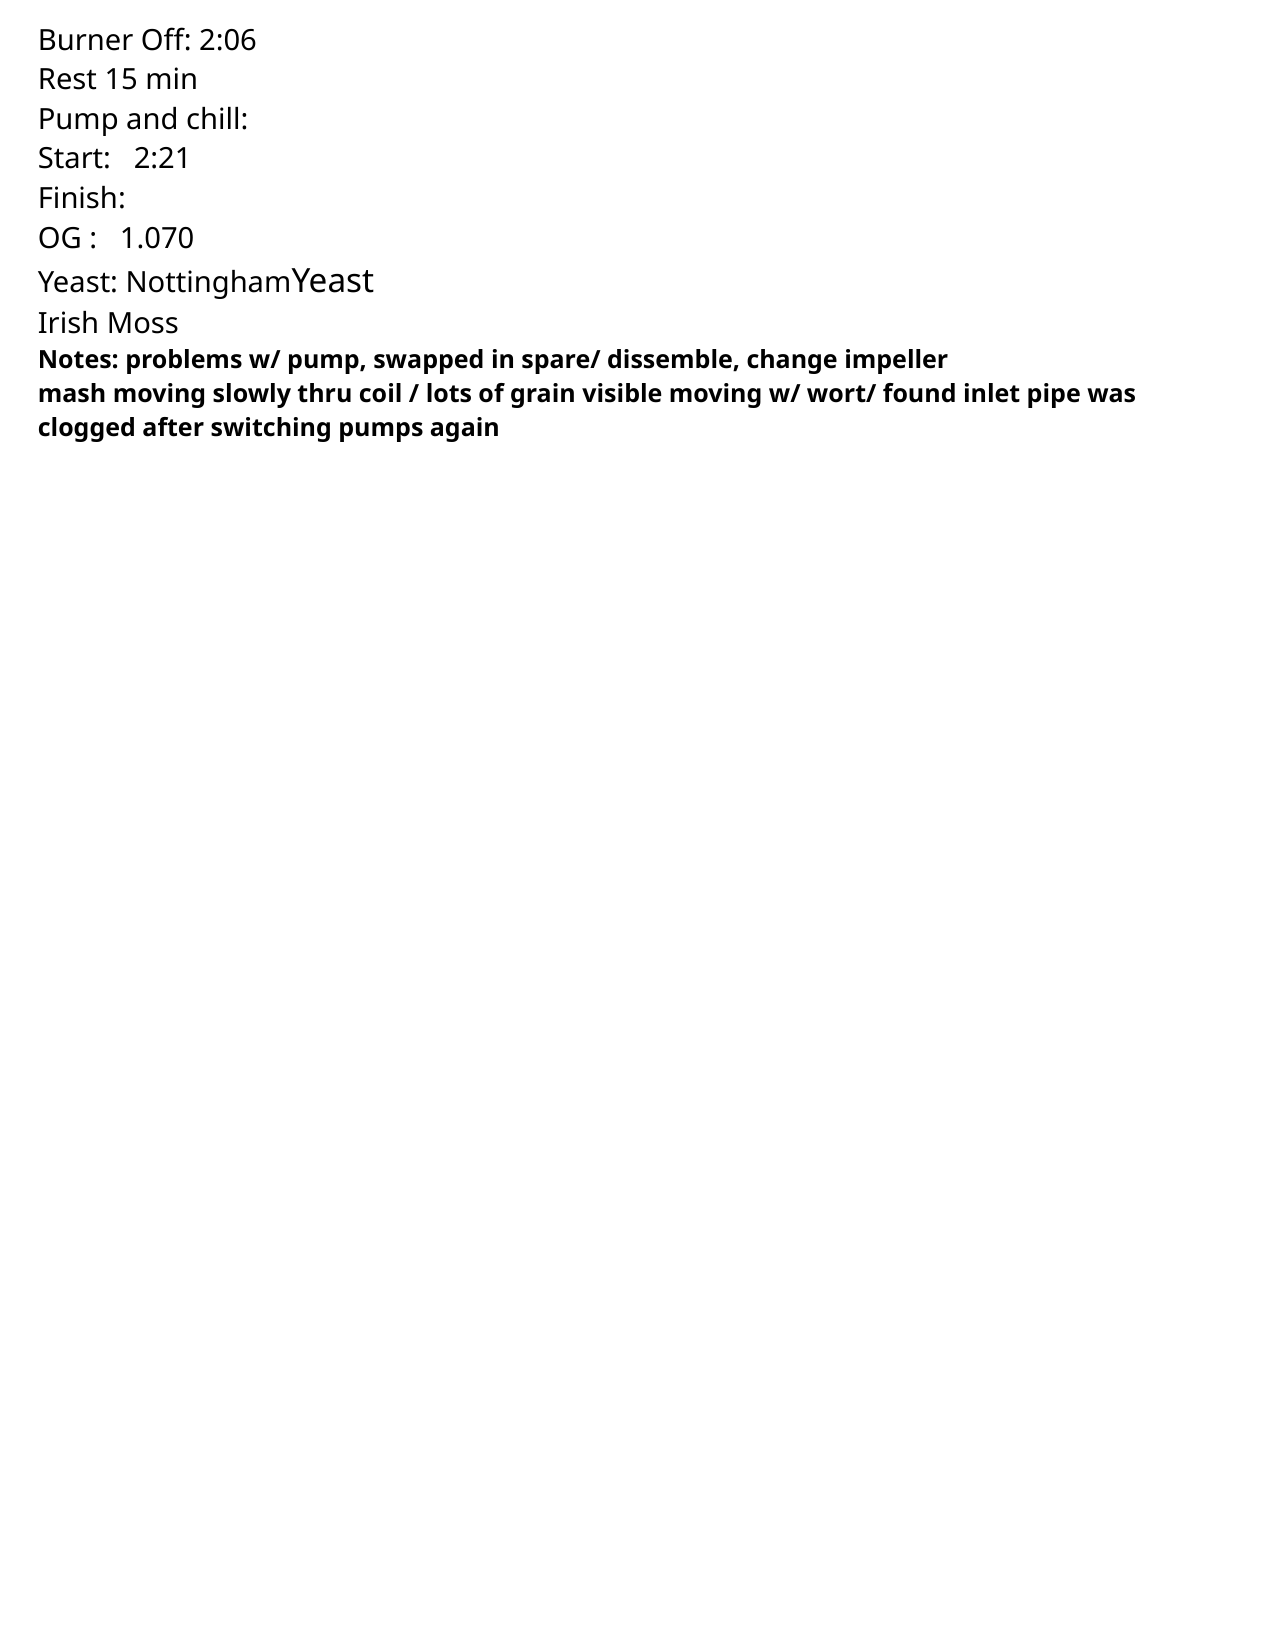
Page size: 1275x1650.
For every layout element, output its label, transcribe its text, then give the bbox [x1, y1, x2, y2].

text Pump and chill: [38, 98, 1237, 138]
text Irish Moss [38, 302, 1237, 342]
text Burner Off: 2:06 [38, 19, 1237, 58]
text Yeast: NottinghamYeast [38, 257, 1237, 302]
text OG : 1.070 [38, 217, 1237, 257]
text Notes: problems w/ pump, swapped in spare/ dissemble, change impeller [38, 342, 1237, 376]
text Start: 2:21 [38, 138, 1237, 177]
text mash moving slowly thru coil / lots of grain visible moving w/ wort/ found inlet pipe was clogged after switching pumps again [38, 376, 1237, 444]
text Rest 15 min [38, 58, 1237, 98]
text Finish: [38, 177, 1237, 217]
